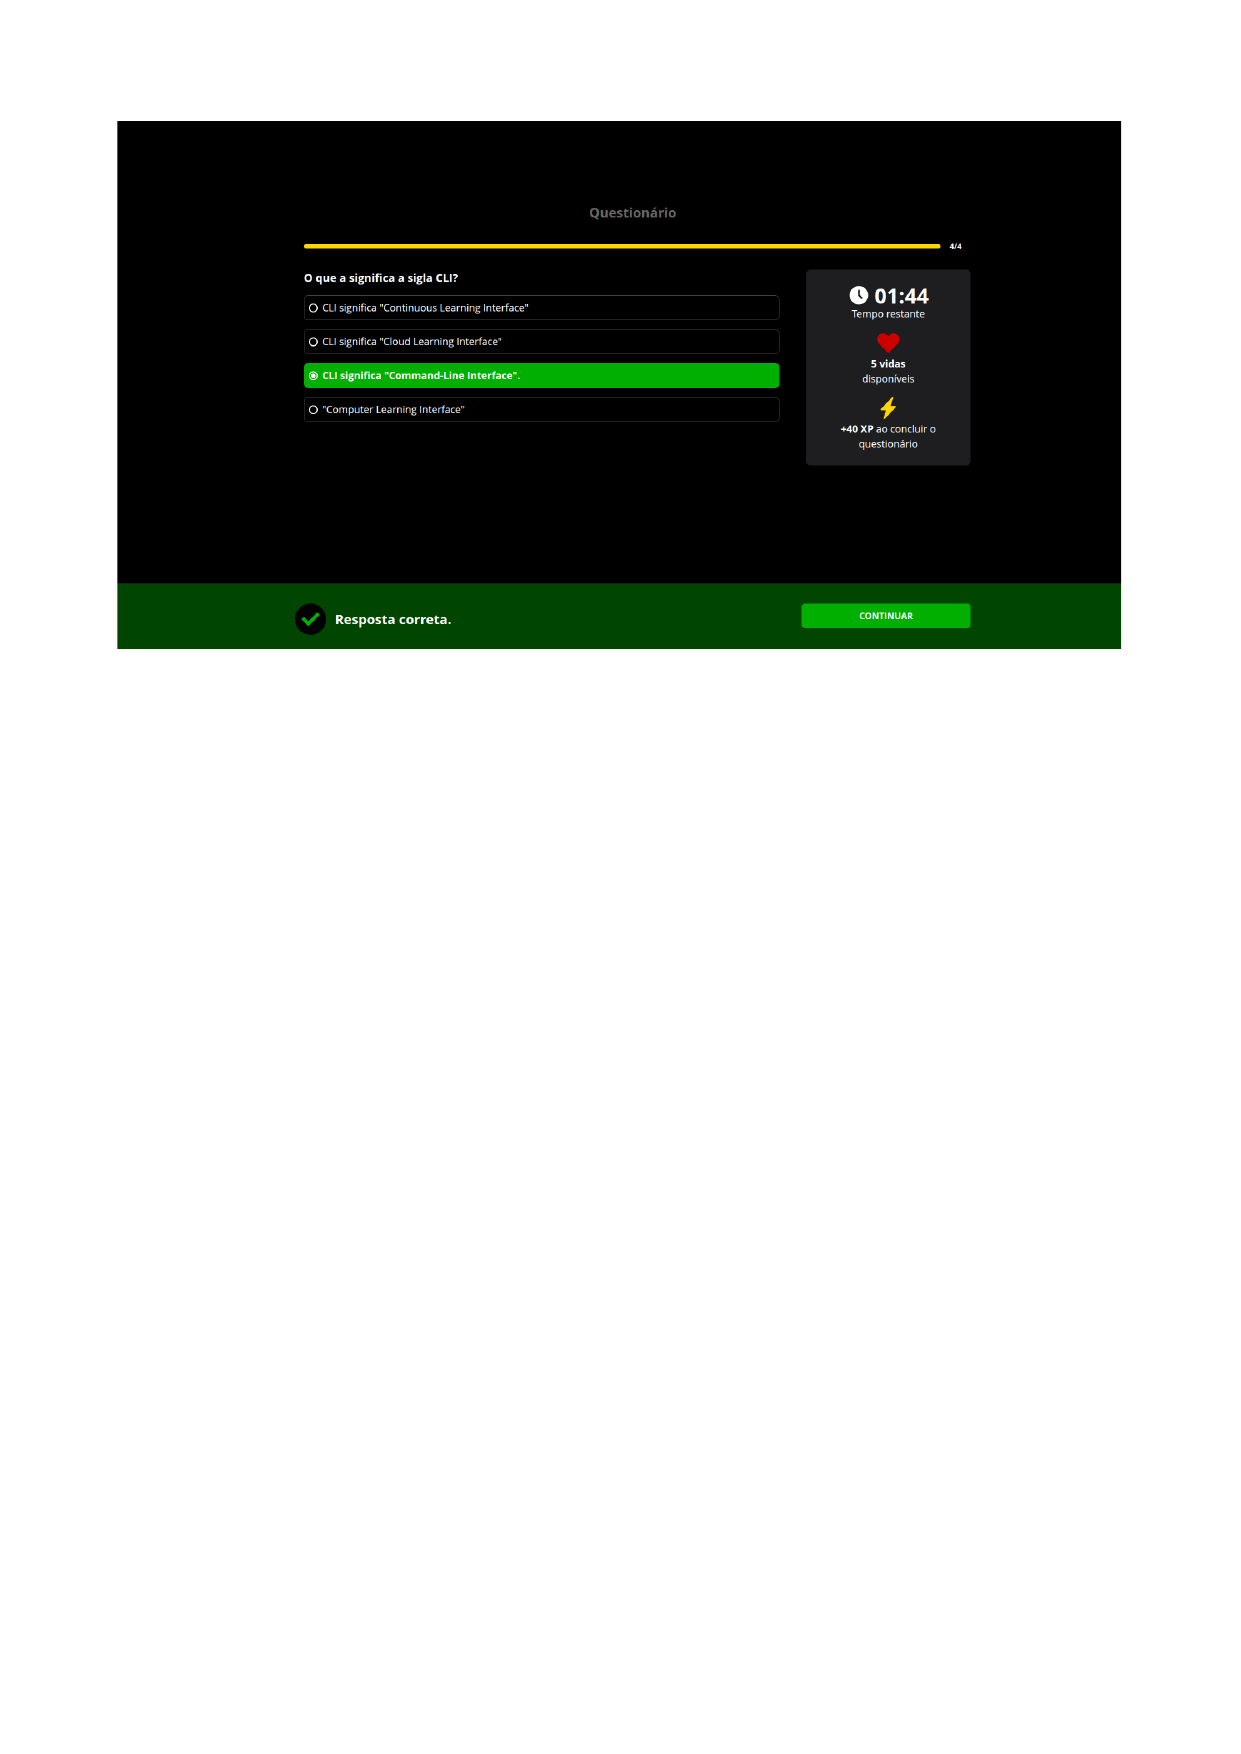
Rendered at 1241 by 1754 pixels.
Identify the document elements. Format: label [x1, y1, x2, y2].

picture [117, 121, 1122, 649]
